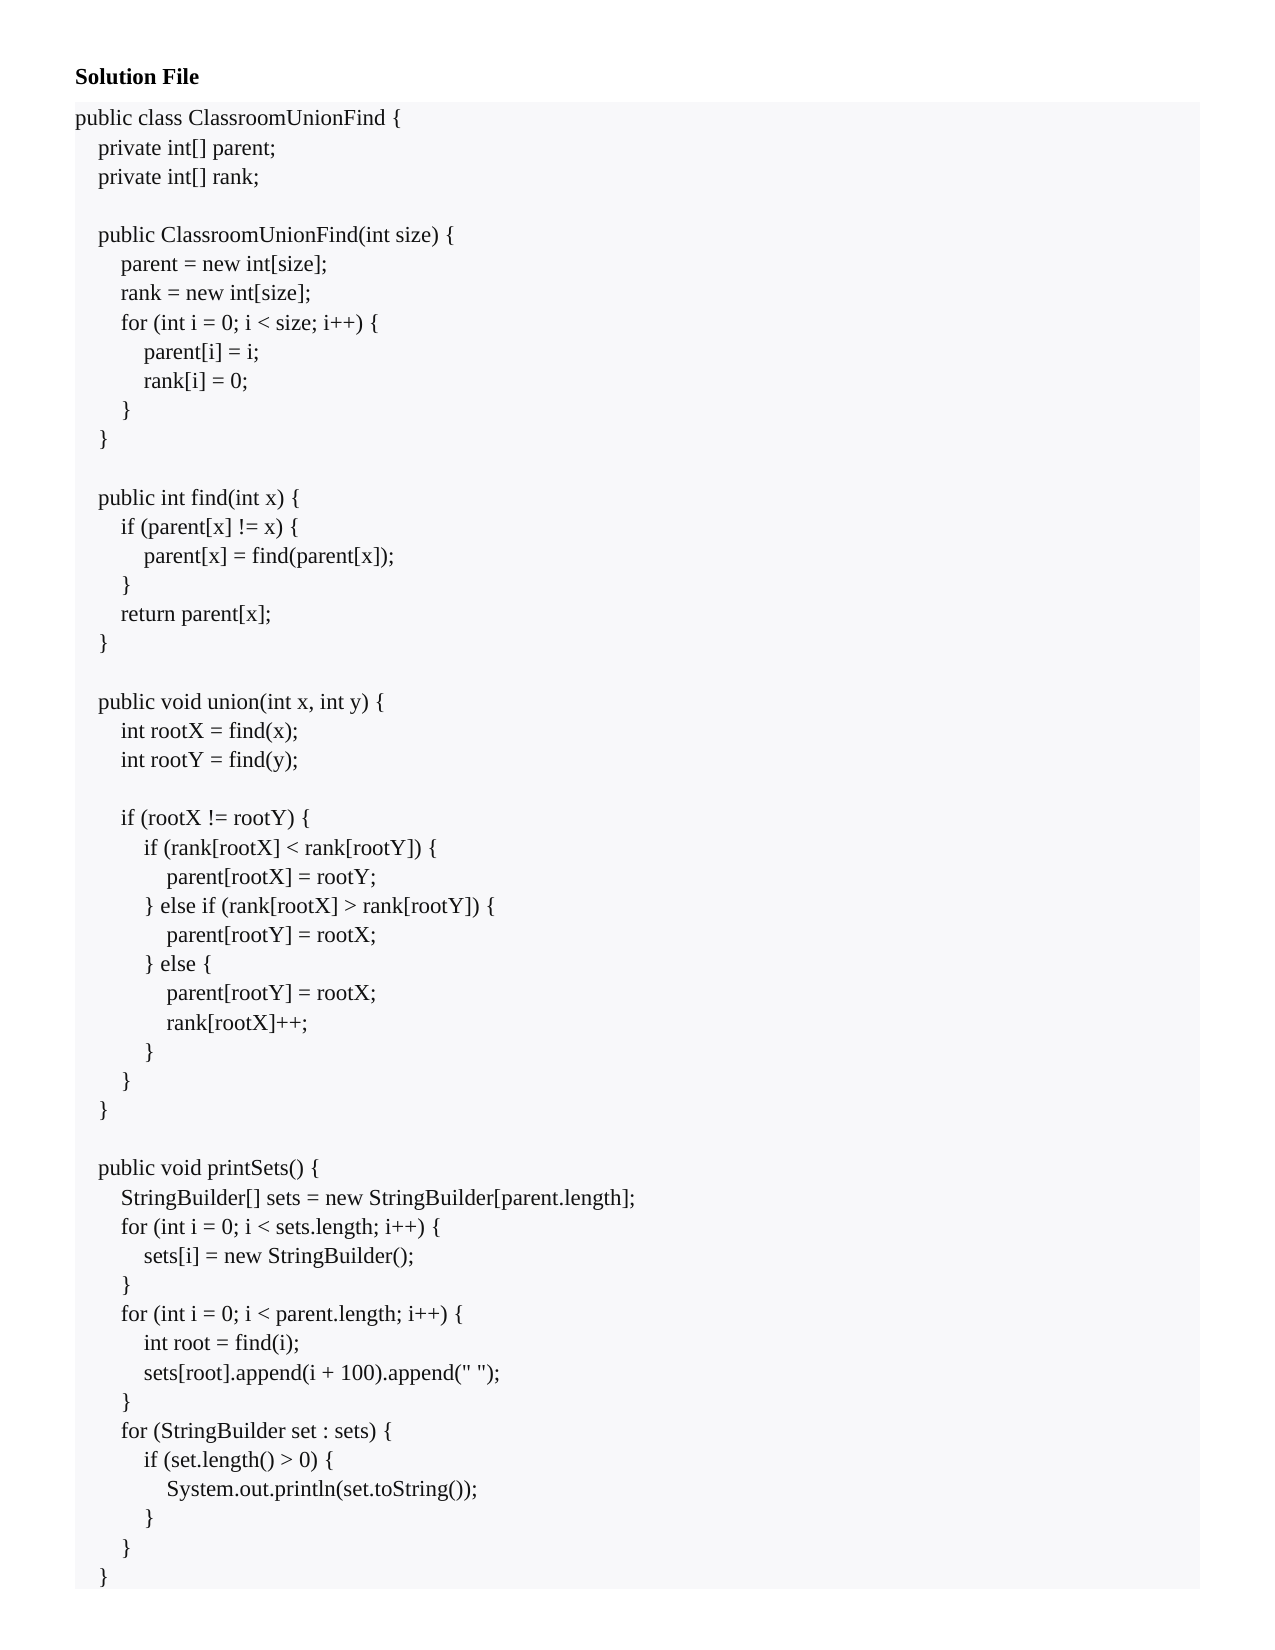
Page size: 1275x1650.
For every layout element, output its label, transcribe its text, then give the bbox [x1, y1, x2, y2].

text Solution File [75, 60, 1200, 89]
text public class ClassroomUnionFind { private int[] parent; private int[] rank; public ClassroomUnionFind(int size) { parent = new int[size]; rank = new int[size]; for (int i = 0; i < size; i++) { parent[i] = i; rank[i] = 0; } } public int find(int x) { if (parent[x] != x) { parent[x] = find(parent[x]); } return parent[x]; } public void union(int x, int y) { int rootX = find(x); int rootY = find(y); if (rootX != rootY) { if (rank[rootX] < rank[rootY]) { parent[rootX] = rootY; } else if (rank[rootX] > rank[rootY]) { parent[rootY] = rootX; } else { parent[rootY] = rootX; rank[rootX]++; } } } public void printSets() { StringBuilder[] sets = new StringBuilder[parent.length]; for (int i = 0; i < sets.length; i++) { sets[i] = new StringBuilder(); } for (int i = 0; i < parent.length; i++) { int root = find(i); sets[root].append(i + 100).append(" "); } for (StringBuilder set : sets) { if (set.length() > 0) { System.out.println(set.toString()); } } } [75, 102, 1200, 1589]
